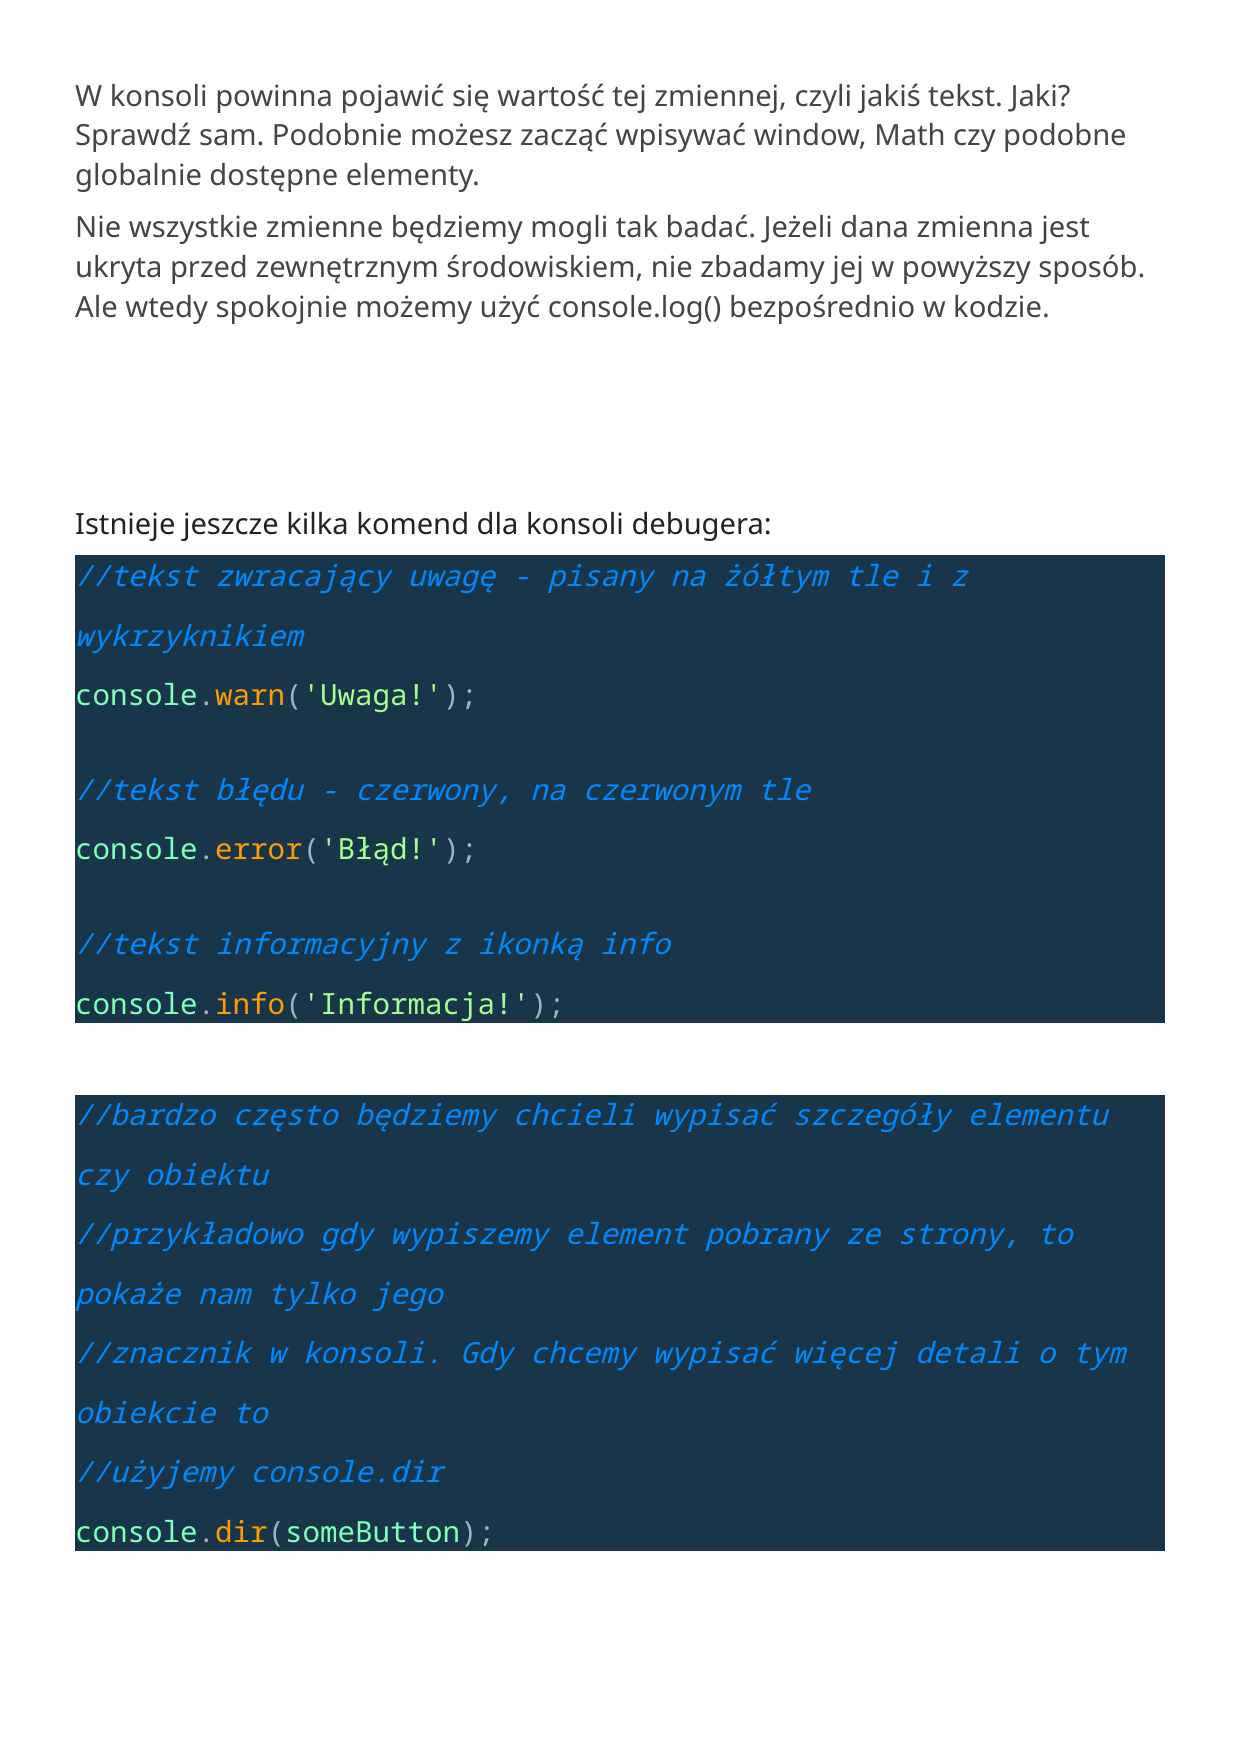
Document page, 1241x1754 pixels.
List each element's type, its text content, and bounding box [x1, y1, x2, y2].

text //bardzo często będziemy chcieli wypisać szczegóły elementu czy obiektu [75, 1095, 1165, 1194]
text console.warn('Uwaga!'); [75, 674, 1165, 714]
text //tekst zwracający uwagę - pisany na żółtym tle i z wykrzyknikiem [75, 555, 1165, 654]
text console.dir(someButton); [75, 1511, 1165, 1551]
text //przykładowo gdy wypiszemy element pobrany ze strony, to pokaże nam tylko jego [75, 1214, 1165, 1313]
text console.info('Informacja!'); [75, 983, 1165, 1023]
text console.error('Błąd!'); [75, 829, 1165, 868]
text //tekst informacyjny z ikonką info [75, 923, 1165, 963]
text Istnieje jeszcze kilka komend dla konsoli debugera: [75, 503, 1165, 543]
text Nie wszystkie zmienne będziemy mogli tak badać. Jeżeli dana zmienna jest ukryta przed zewnętrznym środowiskiem, nie zbadamy jej w powyższy sposób. Ale wtedy spokojnie możemy użyć console.log() bezpośrednio w kodzie. [75, 207, 1165, 326]
text //znacznik w konsoli. Gdy chcemy wypisać więcej detali o tym obiekcie to [75, 1333, 1165, 1432]
text //tekst błędu - czerwony, na czerwonym tle [75, 769, 1165, 809]
text W konsoli powinna pojawić się wartość tej zmiennej, czyli jakiś tekst. Jaki? Sprawdź sam. Podobnie możesz zacząć wpisywać window, Math czy podobne globalnie dostępne elementy. [75, 75, 1165, 194]
text //użyjemy console.dir [75, 1452, 1165, 1491]
